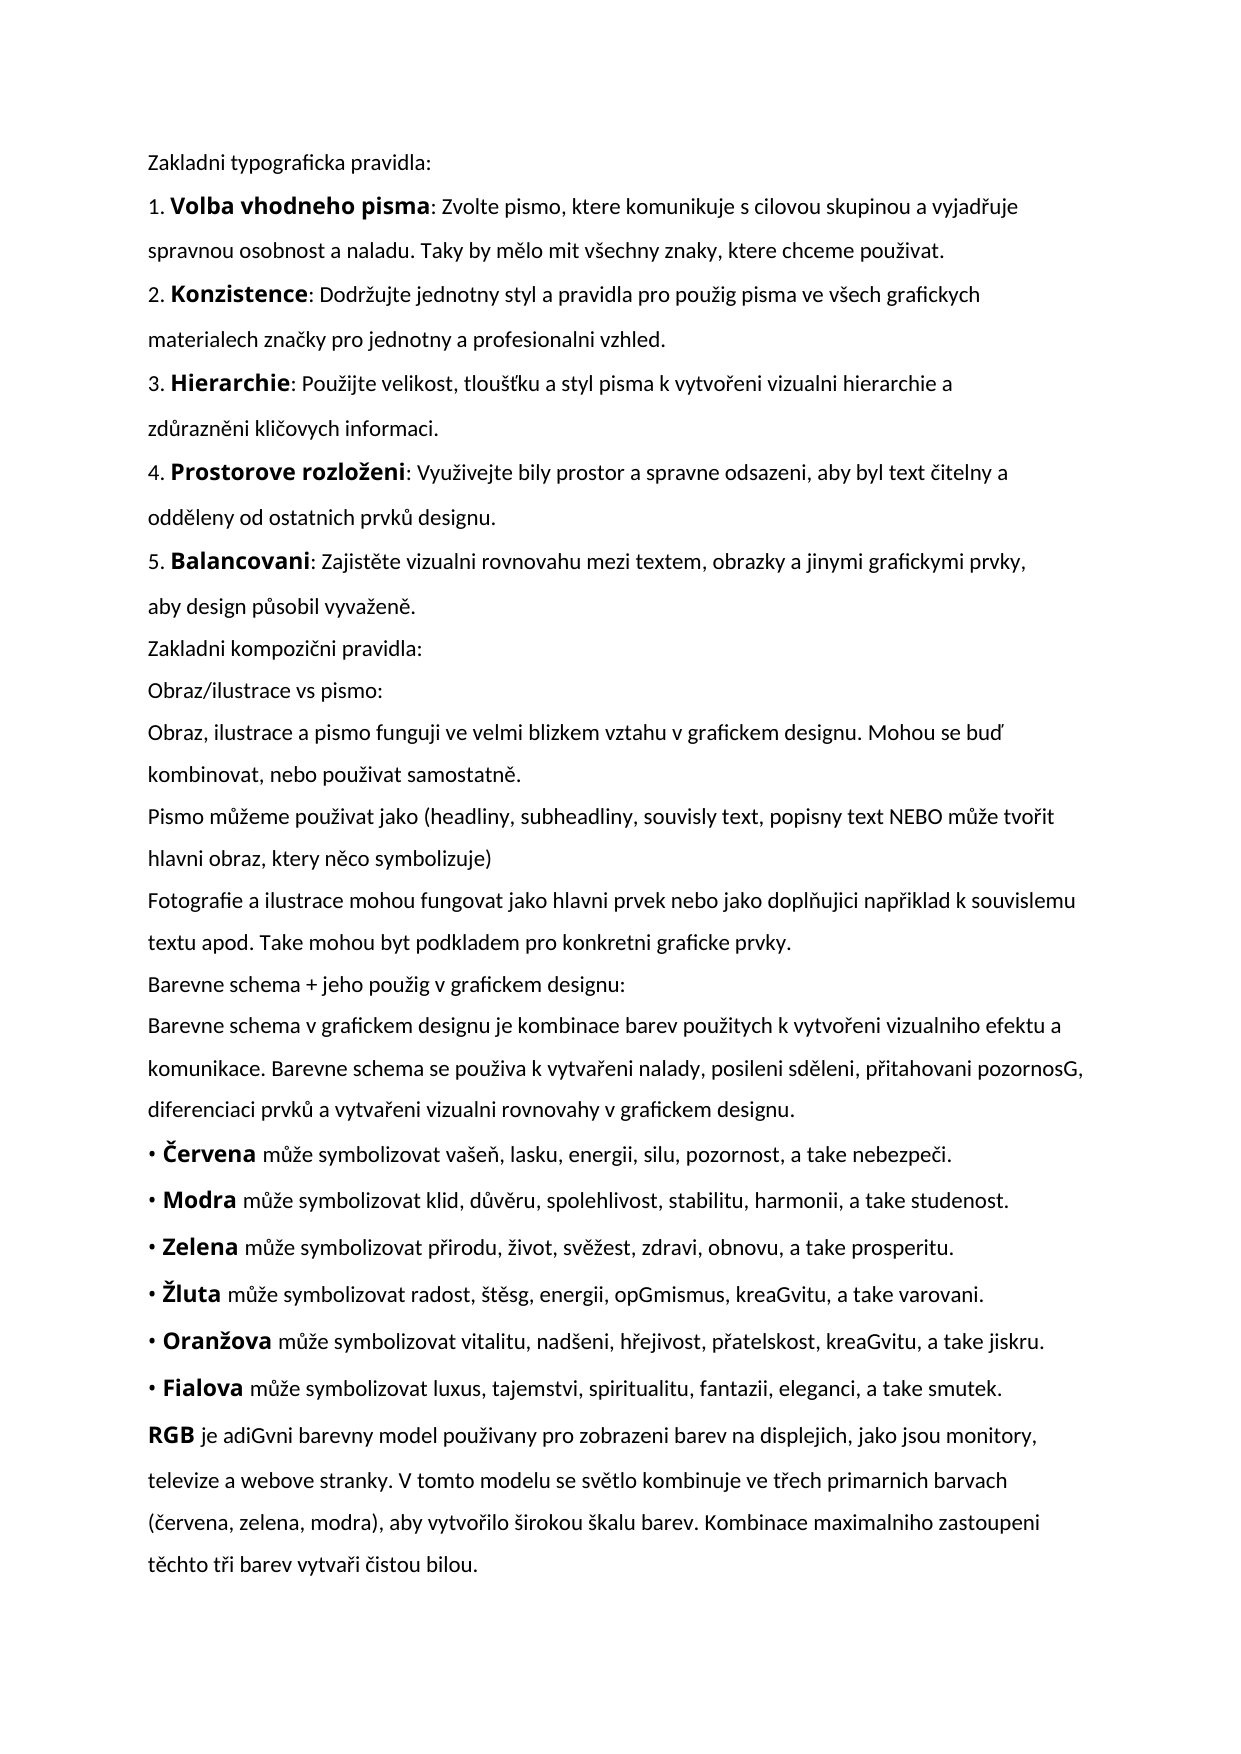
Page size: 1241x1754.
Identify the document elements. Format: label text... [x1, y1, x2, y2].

text 4. Prostorove rozloženi: Využivejte bily prostor a spravne odsazeni, aby byl text čitelny a [148, 456, 1093, 487]
text Zakladni kompozični pravidla: [148, 634, 1093, 662]
text Obraz/ilustrace vs pismo: [148, 676, 1093, 704]
text • Žluta může symbolizovat radost, štěsg, energii, opGmismus, kreaGvitu, a take varovani. [148, 1278, 1093, 1309]
text komunikace. Barevne schema se použiva k vytvařeni nalady, posileni sděleni, přitahovani pozornosG, [148, 1054, 1093, 1082]
text • Fialova může symbolizovat luxus, tajemstvi, spiritualitu, fantazii, eleganci, a take smutek. [148, 1372, 1093, 1403]
text Fotografie a ilustrace mohou fungovat jako hlavni prvek nebo jako doplňujici napřiklad k souvislemu [148, 886, 1093, 914]
text (červena, zelena, modra), aby vytvořilo širokou škalu barev. Kombinace maximalniho zastoupeni [148, 1508, 1093, 1536]
text • Oranžova může symbolizovat vitalitu, nadšeni, hřejivost, přatelskost, kreaGvitu, a take jiskru. [148, 1325, 1093, 1356]
text odděleny od ostatnich prvků designu. [148, 503, 1093, 531]
text aby design působil vyvaženě. [148, 592, 1093, 620]
text hlavni obraz, ktery něco symbolizuje) [148, 844, 1093, 872]
text Obraz, ilustrace a pismo funguji ve velmi blizkem vztahu v grafickem designu. Mohou se buď [148, 718, 1093, 746]
text televize a webove stranky. V tomto modelu se světlo kombinuje ve třech primarnich barvach [148, 1466, 1093, 1494]
text • Červena může symbolizovat vašeň, lasku, energii, silu, pozornost, a take nebezpeči. [148, 1138, 1093, 1169]
text 1. Volba vhodneho pisma: Zvolte pismo, ktere komunikuje s cilovou skupinou a vyjadřuje [148, 189, 1093, 221]
text 2. Konzistence: Dodržujte jednotny styl a pravidla pro použig pisma ve všech grafickych [148, 278, 1093, 310]
text těchto tři barev vytvaři čistou bilou. [148, 1550, 1093, 1578]
text • Zelena může symbolizovat přirodu, život, svěžest, zdravi, obnovu, a take prosperitu. [148, 1231, 1093, 1263]
text RGB je adiGvni barevny model použivany pro zobrazeni barev na displejich, jako jsou monitory, [148, 1419, 1093, 1450]
text Zakladni typograficka pravidla: [148, 148, 1093, 176]
text materialech značky pro jednotny a profesionalni vzhled. [148, 325, 1093, 353]
text diferenciaci prvků a vytvařeni vizualni rovnovahy v grafickem designu. [148, 1096, 1093, 1124]
text 3. Hierarchie: Použijte velikost, tloušťku a styl pisma k vytvořeni vizualni hierarchie a [148, 367, 1093, 398]
text • Modra může symbolizovat klid, důvěru, spolehlivost, stabilitu, harmonii, a take studenost. [148, 1184, 1093, 1216]
text spravnou osobnost a naladu. Taky by mělo mit všechny znaky, ktere chceme použivat. [148, 236, 1093, 264]
text zdůrazněni kličovych informaci. [148, 414, 1093, 442]
text Barevne schema v grafickem designu je kombinace barev použitych k vytvořeni vizualniho efektu a [148, 1012, 1093, 1040]
text 5. Balancovani: Zajistěte vizualni rovnovahu mezi textem, obrazky a jinymi grafickymi prvky, [148, 545, 1093, 576]
text Barevne schema + jeho použig v grafickem designu: [148, 970, 1093, 998]
text Pismo můžeme použivat jako (headliny, subheadliny, souvisly text, popisny text NEBO může tvořit [148, 802, 1093, 830]
text textu apod. Take mohou byt podkladem pro konkretni graficke prvky. [148, 928, 1093, 956]
text kombinovat, nebo použivat samostatně. [148, 760, 1093, 788]
